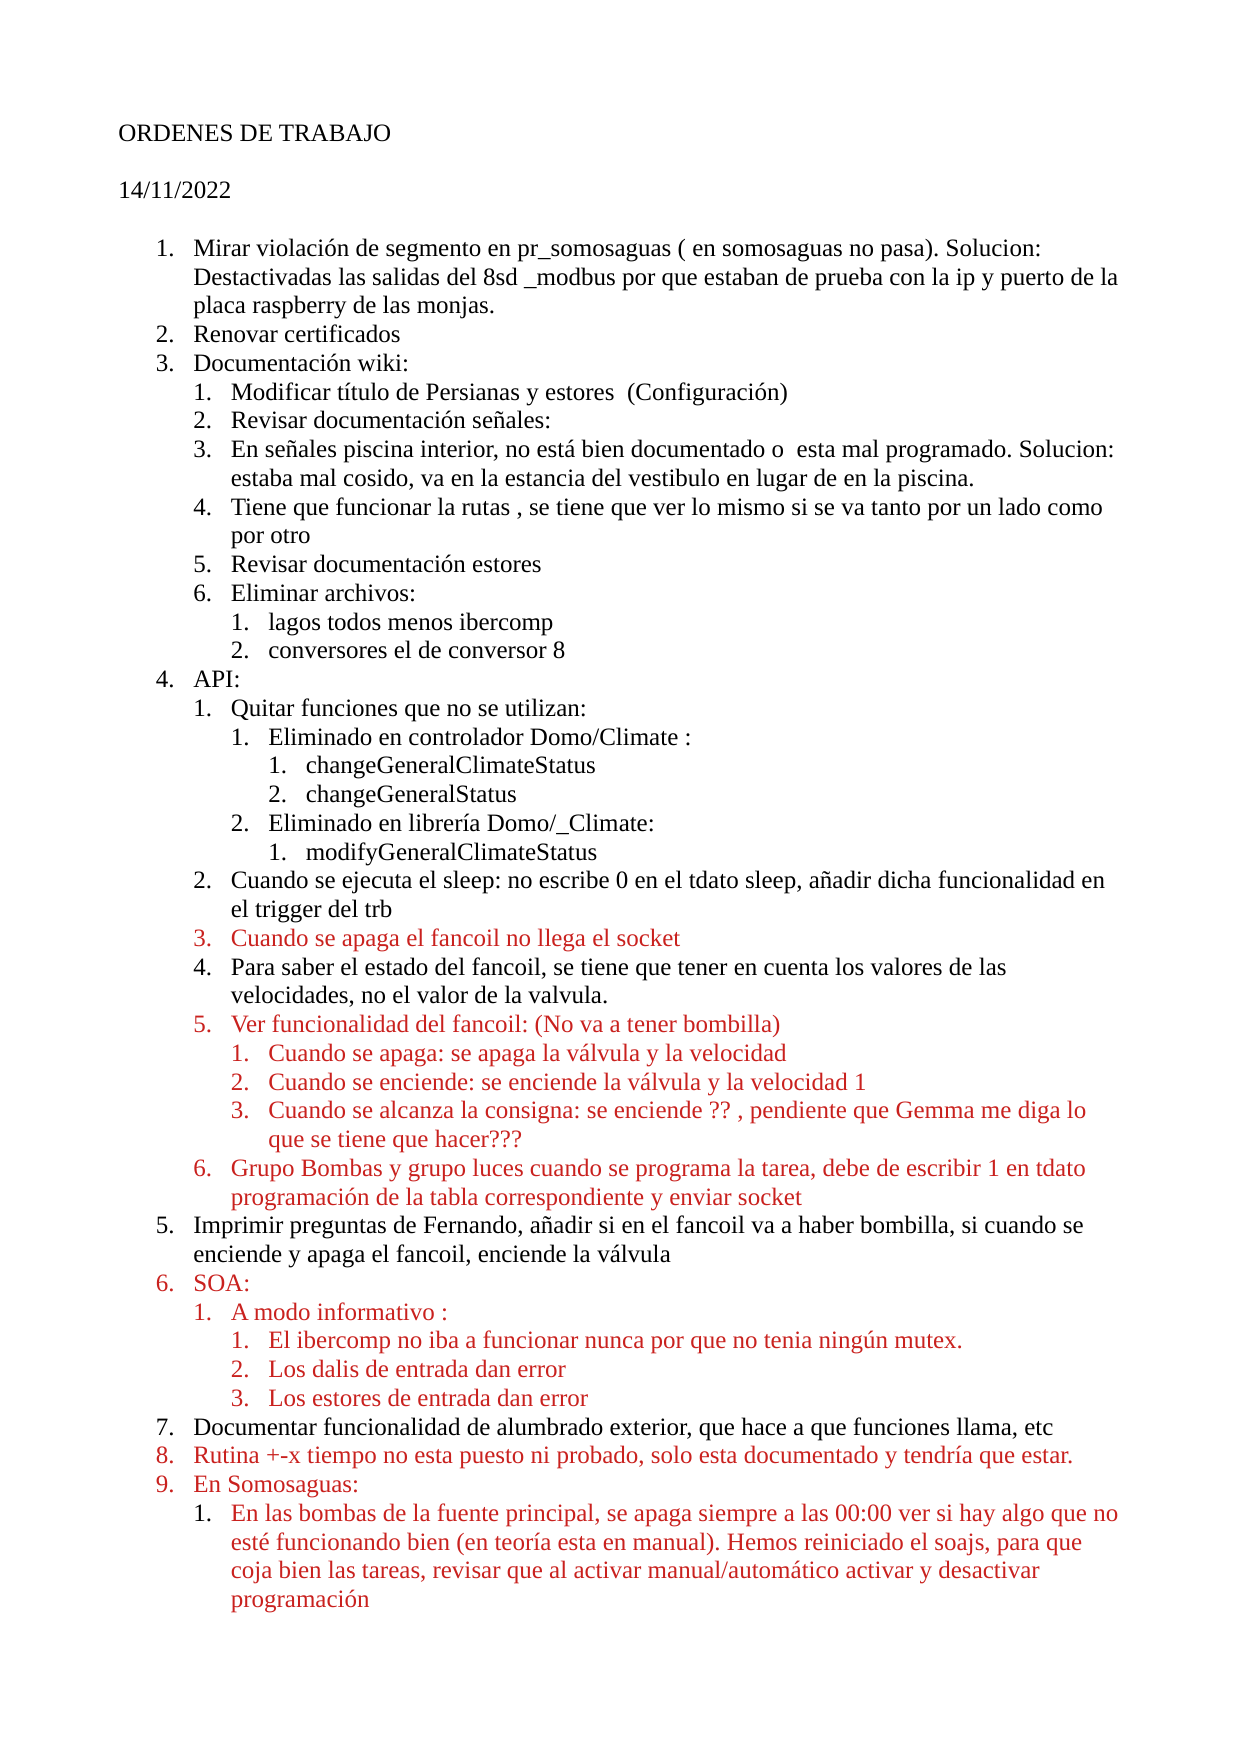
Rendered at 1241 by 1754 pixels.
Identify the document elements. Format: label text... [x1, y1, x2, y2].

list lagos todos menos ibercomp [231, 607, 1122, 636]
list Los dalis de entrada dan error [231, 1354, 1122, 1383]
list En señales piscina interior, no está bien documentado o esta mal programado. Solucion: estaba mal cosido, va en la estancia del vestibulo en lugar de en la piscina. [193, 434, 1122, 492]
list En las bombas de la fuente principal, se apaga siempre a las 00:00 ver si hay algo que no esté funcionando bien (en teoría esta en manual). Hemos reiniciado el soajs, para que coja bien las tareas, revisar que al activar manual/automático activar y desactivar programación [193, 1498, 1122, 1613]
list Eliminar archivos: [193, 578, 1122, 607]
list Revisar documentación estores [193, 549, 1122, 578]
list Mirar violación de segmento en pr_somosaguas ( en somosaguas no pasa). Solucion: Destactivadas las salidas del 8sd _modbus por que estaban de prueba con la ip y puerto de la placa raspberry de las monjas. [156, 233, 1122, 319]
list changeGeneralStatus [268, 779, 1122, 808]
list Documentar funcionalidad de alumbrado exterior, que hace a que funciones llama, etc [156, 1412, 1122, 1441]
list Eliminado en controlador Domo/Climate : [231, 722, 1122, 751]
list Documentación wiki: [156, 348, 1122, 377]
list changeGeneralClimateStatus [268, 751, 1122, 779]
list A modo informativo : [193, 1297, 1122, 1326]
list Cuando se ejecuta el sleep: no escribe 0 en el tdato sleep, añadir dicha funcionalidad en el trigger del trb [193, 866, 1122, 923]
list SOA: [156, 1268, 1122, 1297]
list Ver funcionalidad del fancoil: (No va a tener bombilla) [193, 1009, 1122, 1038]
list Cuando se alcanza la consigna: se enciende ?? , pendiente que Gemma me diga lo que se tiene que hacer??? [231, 1096, 1122, 1153]
list Quitar funciones que no se utilizan: [193, 693, 1122, 722]
list Eliminado en librería Domo/_Climate: [231, 808, 1122, 837]
list El ibercomp no iba a funcionar nunca por que no tenia ningún mutex. [231, 1326, 1122, 1354]
list Imprimir preguntas de Fernando, añadir si en el fancoil va a haber bombilla, si cuando se enciende y apaga el fancoil, enciende la válvula [156, 1211, 1122, 1268]
list Tiene que funcionar la rutas , se tiene que ver lo mismo si se va tanto por un lado como por otro [193, 492, 1122, 549]
list conversores el de conversor 8 [231, 636, 1122, 664]
list Cuando se apaga: se apaga la válvula y la velocidad [231, 1038, 1122, 1067]
list Cuando se apaga el fancoil no llega el socket [193, 923, 1122, 952]
list Cuando se enciende: se enciende la válvula y la velocidad 1 [231, 1067, 1122, 1096]
list Renovar certificados [156, 319, 1122, 348]
text 14/11/2022 [118, 176, 1122, 204]
list Revisar documentación señales: [193, 406, 1122, 434]
list Modificar título de Persianas y estores (Configuración) [193, 377, 1122, 406]
list Los estores de entrada dan error [231, 1383, 1122, 1412]
list modifyGeneralClimateStatus [268, 837, 1122, 866]
list Para saber el estado del fancoil, se tiene que tener en cuenta los valores de las velocidades, no el valor de la valvula. [193, 952, 1122, 1009]
list Rutina +-x tiempo no esta puesto ni probado, solo esta documentado y tendría que estar. [156, 1441, 1122, 1469]
list API: [156, 664, 1122, 693]
list Grupo Bombas y grupo luces cuando se programa la tarea, debe de escribir 1 en tdato programación de la tabla correspondiente y enviar socket [193, 1153, 1122, 1211]
text ORDENES DE TRABAJO [118, 118, 1122, 147]
list En Somosaguas: [156, 1469, 1122, 1498]
